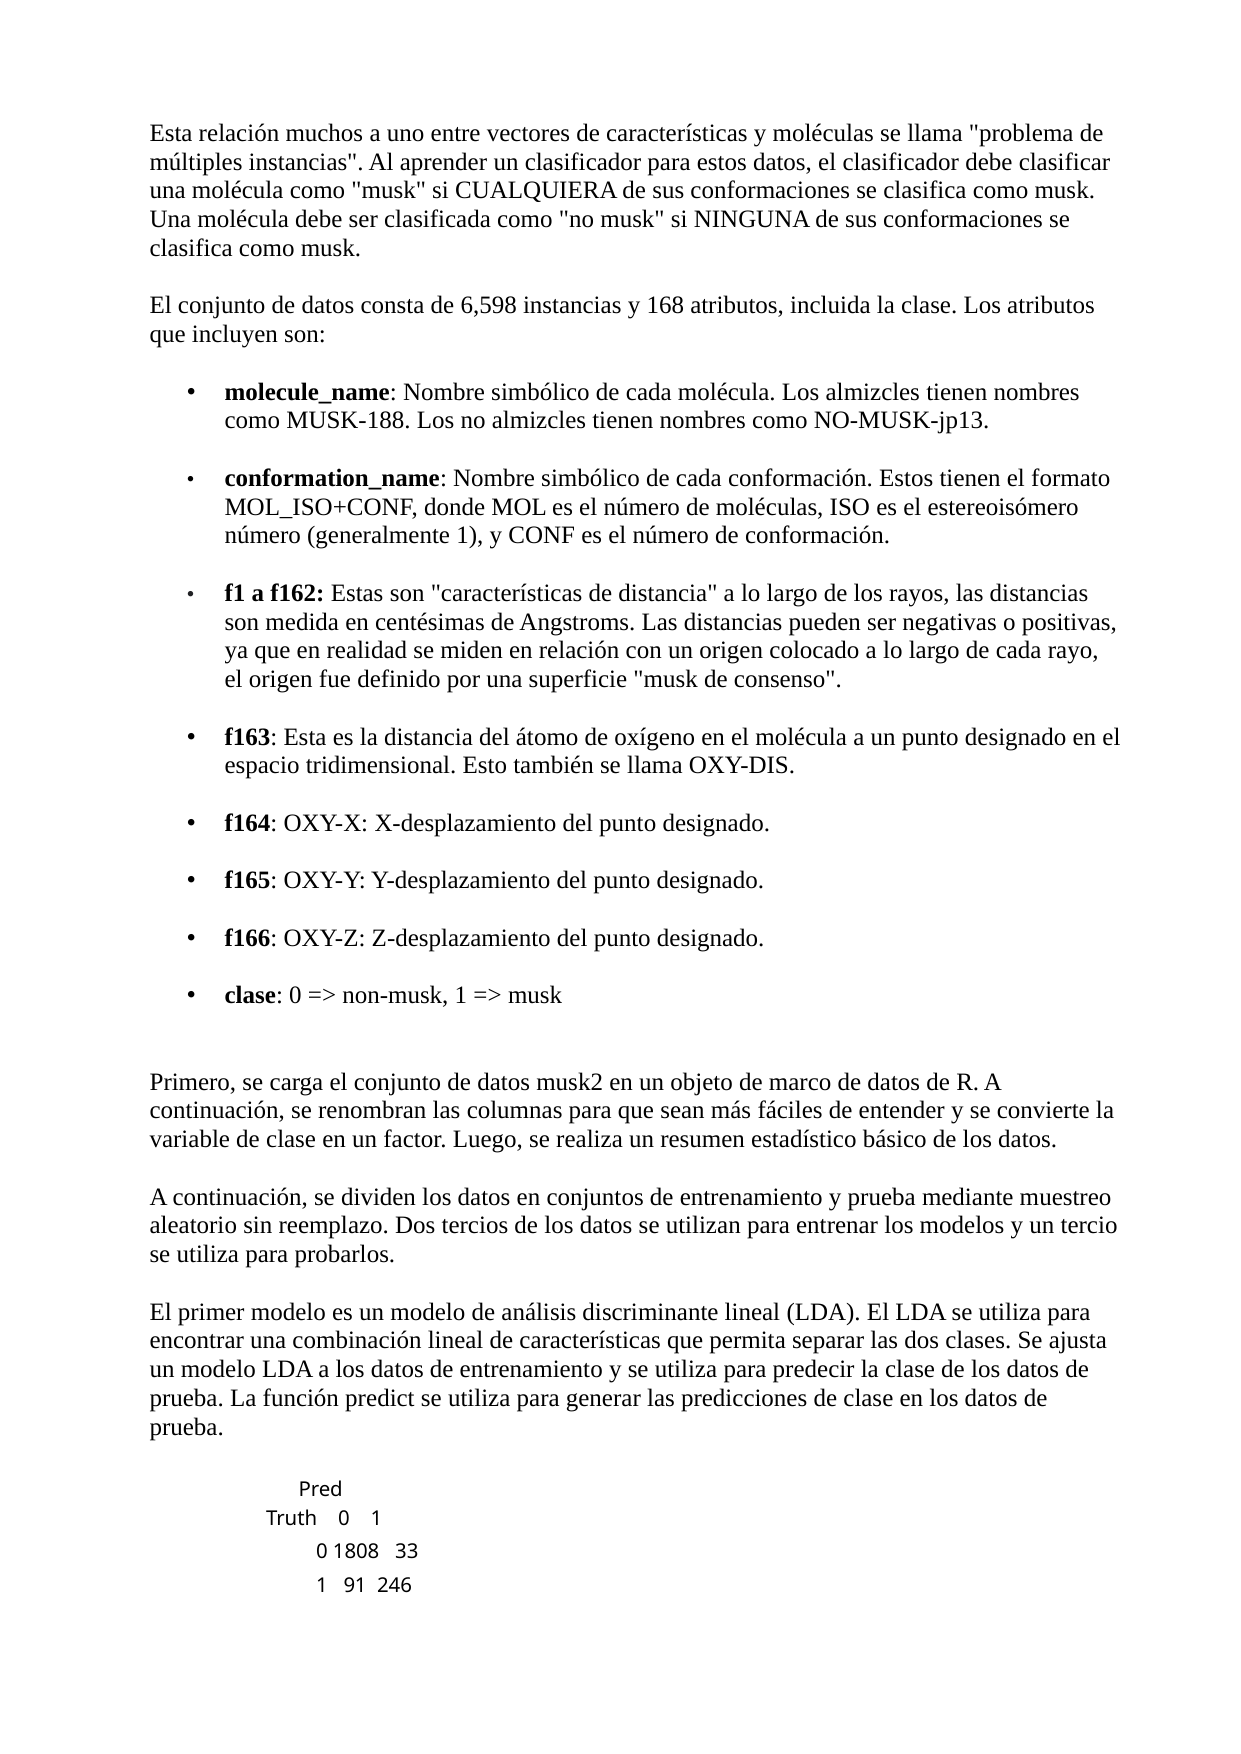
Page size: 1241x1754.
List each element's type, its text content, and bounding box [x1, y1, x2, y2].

text Truth 0 1 [266, 1503, 1122, 1531]
list clase: 0 => non-musk, 1 => musk [187, 981, 1122, 1009]
text A continuación, se dividen los datos en conjuntos de entrenamiento y prueba mediante muestreo aleatorio sin reemplazo. Dos tercios de los datos se utilizan para entrenar los modelos y un tercio se utiliza para probarlos. [149, 1182, 1122, 1268]
list f164: OXY-X: X-desplazamiento del punto designado. [187, 808, 1122, 837]
list conformation_name: Nombre simbólico de cada conformación. Estos tienen el formato MOL_ISO+CONF, donde MOL es el número de moléculas, ISO es el estereoisómero número (generalmente 1), y CONF es el número de conformación. [187, 463, 1122, 549]
text El primer modelo es un modelo de análisis discriminante lineal (LDA). El LDA se utiliza para encontrar una combinación lineal de características que permita separar las dos clases. Se ajusta un modelo LDA a los datos de entrenamiento y se utiliza para predecir la clase de los datos de prueba. La función predict se utiliza para generar las predicciones de clase en los datos de prueba. [149, 1297, 1122, 1441]
list f165: OXY-Y: Y-desplazamiento del punto designado. [187, 866, 1122, 894]
text El conjunto de datos consta de 6,598 instancias y 168 atributos, incluida la clase. Los atributos que incluyen son: [149, 291, 1122, 348]
list f166: OXY-Z: Z-desplazamiento del punto designado. [187, 923, 1122, 952]
text Esta relación muchos a uno entre vectores de características y moléculas se llama "problema de múltiples instancias". Al aprender un clasificador para estos datos, el clasificador debe clasificar una molécula como "musk" si CUALQUIERA de sus conformaciones se clasifica como musk. Una molécula debe ser clasificada como "no musk" si NINGUNA de sus conformaciones se clasifica como musk. [149, 118, 1122, 262]
text Primero, se carga el conjunto de datos musk2 en un objeto de marco de datos de R. A continuación, se renombran las columnas para que sean más fáciles de entender y se convierte la variable de clase en un factor. Luego, se realiza un resumen estadístico básico de los datos. [149, 1067, 1122, 1153]
text Pred [266, 1469, 1122, 1503]
text 1 91 246 [266, 1570, 1122, 1598]
text 0 1808 33 [266, 1537, 1122, 1565]
list f1 a f162: Estas son "características de distancia" a lo largo de los rayos, las distancias son medida en centésimas de Angstroms. Las distancias pueden ser negativas o positivas, ya que en realidad se miden en relación con un origen colocado a lo largo de cada rayo, el origen fue definido por una superficie "musk de consenso". [187, 578, 1122, 693]
list f163: Esta es la distancia del átomo de oxígeno en el molécula a un punto designado en el espacio tridimensional. Esto también se llama OXY-DIS. [187, 722, 1122, 779]
list molecule_name: Nombre simbólico de cada molécula. Los almizcles tienen nombres como MUSK-188. Los no almizcles tienen nombres como NO-MUSK-jp13. [187, 377, 1122, 434]
